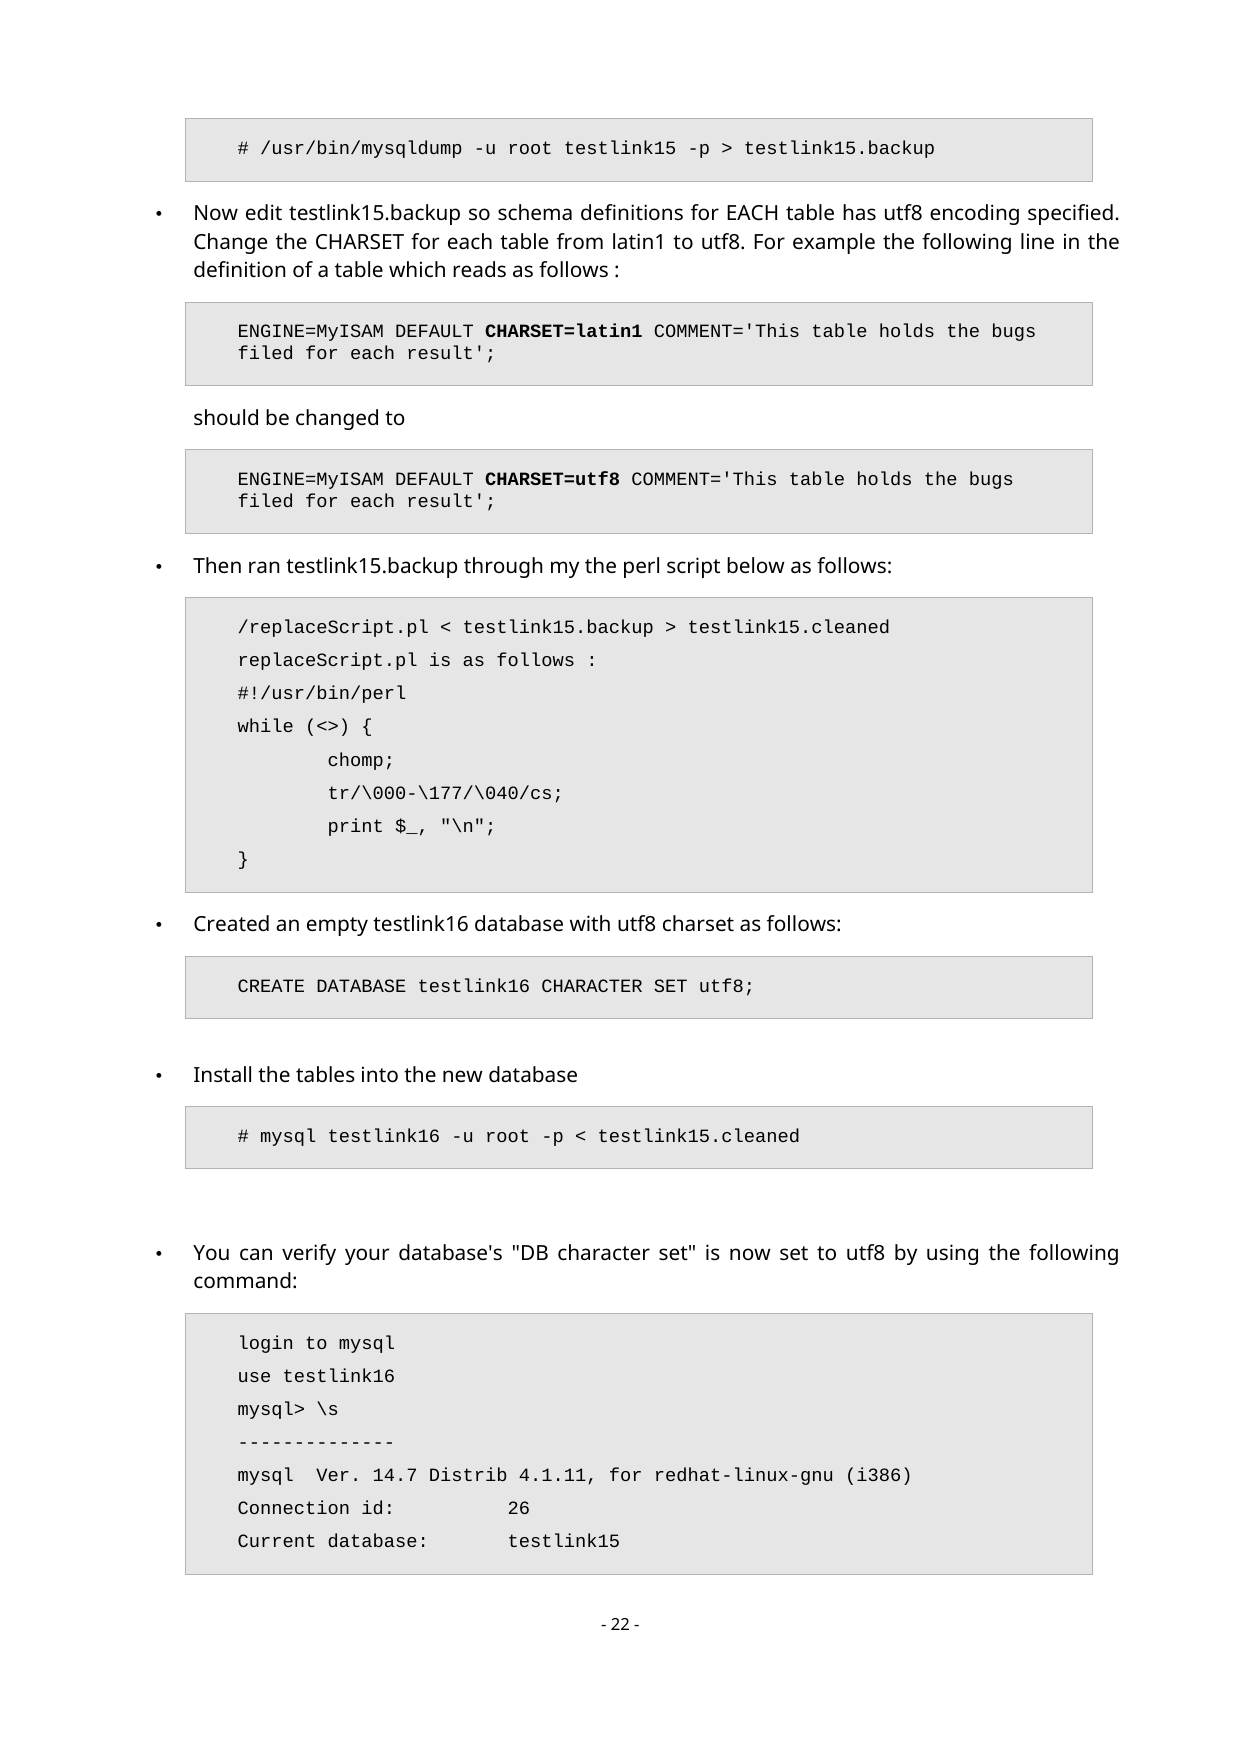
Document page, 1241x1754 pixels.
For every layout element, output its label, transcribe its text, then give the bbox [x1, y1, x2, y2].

list Install the tables into the new database [156, 1060, 1122, 1088]
list Then ran testlink15.backup through my the perl script below as follows: [156, 551, 1122, 579]
list Created an empty testlink16 database with utf8 charset as follows: [156, 909, 1122, 938]
list -------------- [186, 1412, 1092, 1445]
list while (<>) { [186, 697, 1092, 730]
list } [186, 829, 1092, 892]
list tr/\000-\177/\040/cs; [186, 763, 1092, 796]
list chomp; [186, 730, 1092, 763]
list /replaceScript.pl < testlink15.backup > testlink15.cleaned [186, 598, 1092, 630]
list should be changed to [156, 403, 1122, 432]
list login to mysql [186, 1314, 1092, 1346]
list mysql Ver. 14.7 Distrib 4.1.11, for redhat-linux-gnu (i386) [186, 1445, 1092, 1478]
list CREATE DATABASE testlink16 CHARACTER SET utf8; [186, 957, 1092, 1018]
list ENGINE=MyISAM DEFAULT CHARSET=utf8 COMMENT='This table holds the bugs filed for each result'; [186, 450, 1092, 533]
list Current database: testlink15 [186, 1512, 1092, 1574]
list #!/usr/bin/perl [186, 663, 1092, 697]
list You can verify your database's "DB character set" is now set to utf8 by using the following command: [156, 1238, 1122, 1295]
list # mysql testlink16 -u root -p < testlink15.cleaned [186, 1107, 1092, 1168]
list ENGINE=MyISAM DEFAULT CHARSET=latin1 COMMENT='This table holds the bugs filed for each result'; [186, 303, 1092, 385]
list replaceScript.pl is as follows : [186, 630, 1092, 663]
list # /usr/bin/mysqldump -u root testlink15 -p > testlink15.backup [186, 119, 1092, 181]
list Connection id: 26 [186, 1478, 1092, 1512]
list Now edit testlink15.backup so schema definitions for EACH table has utf8 encoding specified. Change the CHARSET for each table from latin1 to utf8. For example the following line in the definition of a table which reads as follows : [156, 198, 1122, 284]
list use testlink16 [186, 1346, 1092, 1379]
list print $_, "\n"; [186, 796, 1092, 829]
list mysql> \s [186, 1379, 1092, 1412]
